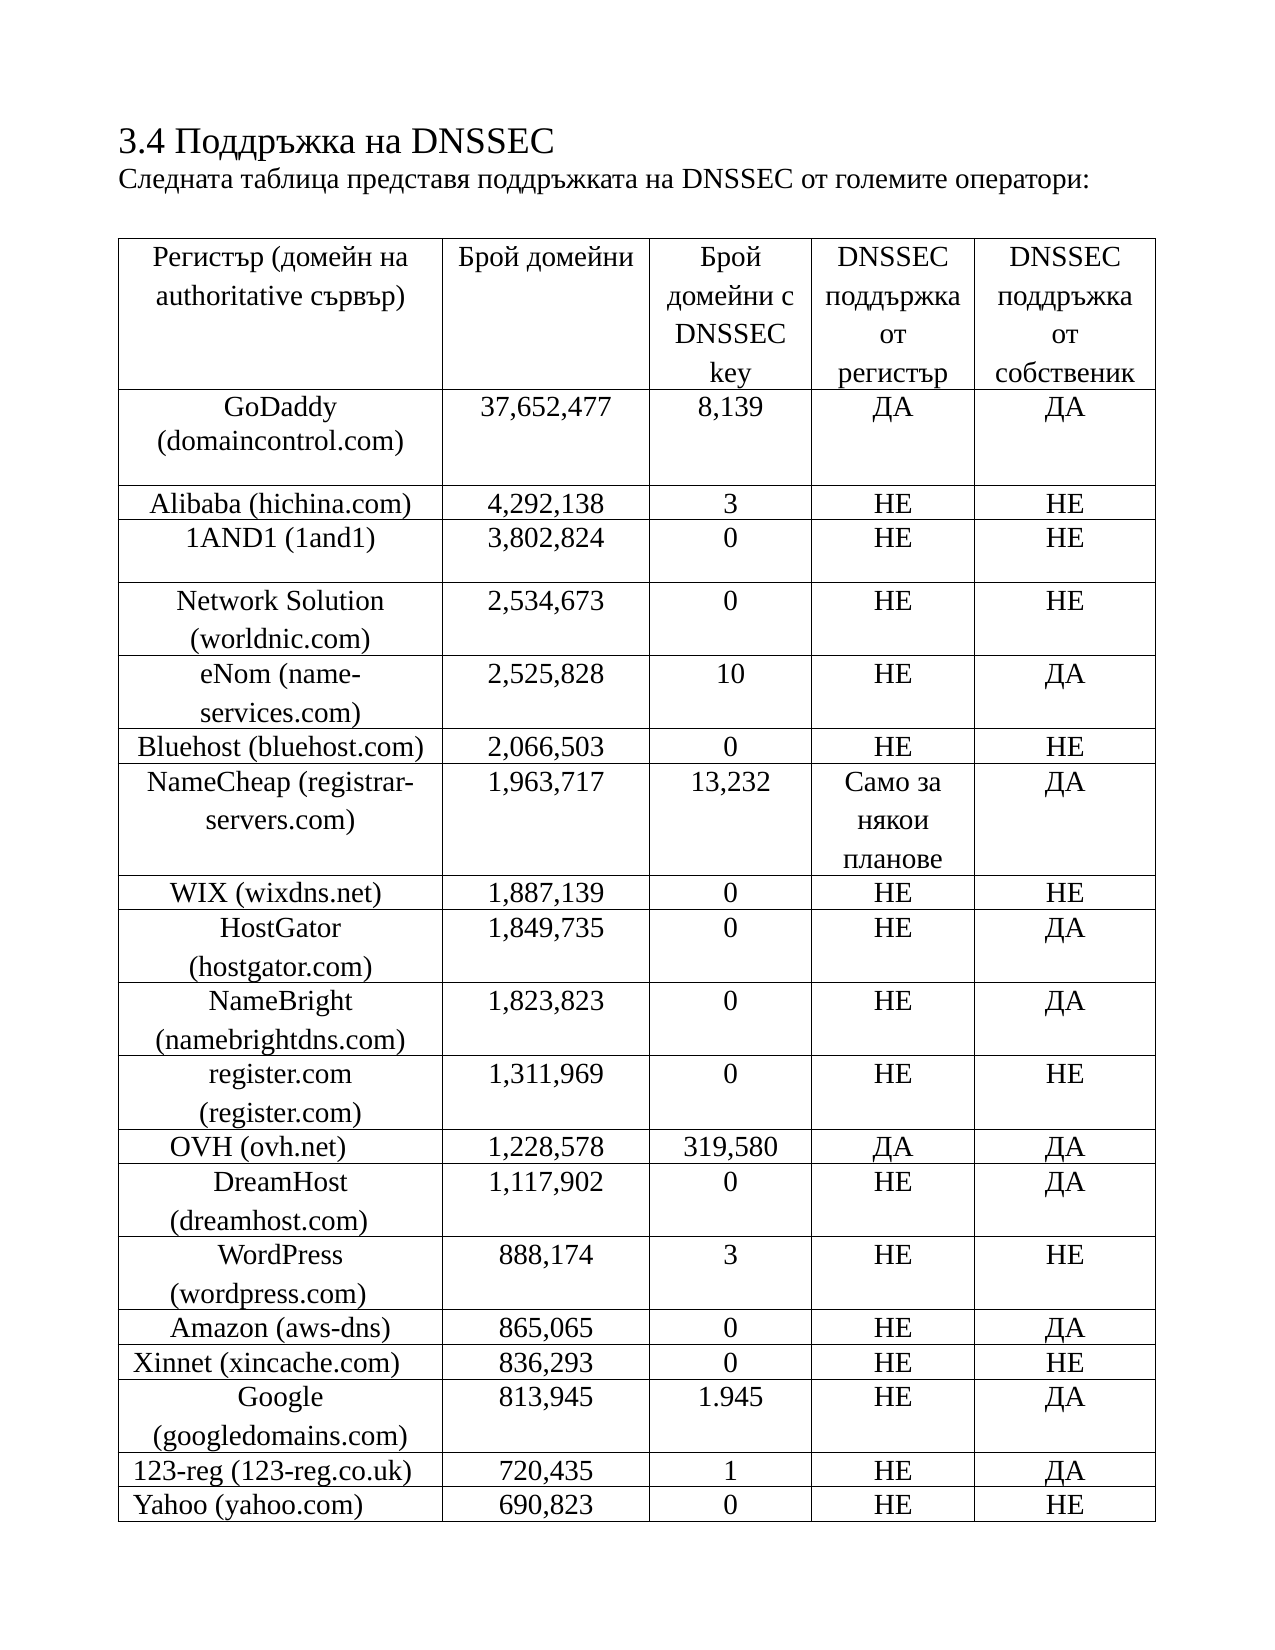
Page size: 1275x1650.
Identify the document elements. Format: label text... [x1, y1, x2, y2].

table_cell 0 [650, 1164, 811, 1236]
table_cell 4,292,138 [443, 486, 649, 519]
table_cell DreamHost (dreamhost.com) [119, 1164, 442, 1236]
table_cell НЕ [812, 1487, 974, 1521]
table_cell 0 [650, 1487, 811, 1521]
table_cell 1,887,139 [443, 876, 649, 909]
table_cell 3 [650, 1237, 811, 1309]
table_cell 0 [650, 583, 811, 655]
table_cell 1,311,969 [443, 1056, 649, 1128]
table_cell 2,066,503 [443, 729, 649, 763]
table_cell НЕ [812, 983, 974, 1055]
table_cell ДА [975, 764, 1155, 874]
table_cell NameBright (namebrightdns.com) [119, 983, 442, 1055]
table_cell ДА [975, 1130, 1155, 1163]
table_cell 0 [650, 729, 811, 763]
table_cell 0 [650, 520, 811, 582]
table_cell Google (googledomains.com) [119, 1380, 442, 1452]
table_cell НЕ [975, 729, 1155, 763]
table_cell 0 [650, 1056, 811, 1128]
table_cell 13,232 [650, 764, 811, 874]
table_cell 813,945 [443, 1380, 649, 1452]
table_cell GoDaddy (domaincontrol.com) [119, 390, 442, 485]
table_cell WIX (wixdns.net) [119, 876, 442, 909]
table_cell НЕ [975, 486, 1155, 519]
table_cell НЕ [975, 876, 1155, 909]
table_cell 836,293 [443, 1345, 649, 1378]
table_cell 0 [650, 1310, 811, 1344]
table_cell НЕ [812, 656, 974, 728]
table_cell ДА [975, 910, 1155, 982]
table_cell НЕ [812, 729, 974, 763]
table_cell OVH (ovh.net) [119, 1130, 442, 1163]
table_cell 10 [650, 656, 811, 728]
table_cell ДА [975, 1164, 1155, 1236]
table_cell 2,525,828 [443, 656, 649, 728]
table_cell Bluehost (bluehost.com) [119, 729, 442, 763]
table_cell 1.945 [650, 1380, 811, 1452]
table_cell 0 [650, 910, 811, 982]
table_cell НЕ [975, 1487, 1155, 1521]
table_header DNSSEC поддържка от регистър [812, 239, 974, 388]
table_cell 0 [650, 983, 811, 1055]
table_cell НЕ [975, 1345, 1155, 1378]
table_cell НЕ [812, 876, 974, 909]
table_cell 3,802,824 [443, 520, 649, 582]
table_cell 123-reg (123-reg.co.uk) [119, 1453, 442, 1486]
table_header Регистър (домейн на authoritative сървър) [119, 239, 442, 388]
table_cell HostGator (hostgator.com) [119, 910, 442, 982]
table_cell 1,823,823 [443, 983, 649, 1055]
table_cell 1,963,717 [443, 764, 649, 874]
table_cell ДА [975, 390, 1155, 485]
table_cell НЕ [812, 1056, 974, 1128]
table_cell Xinnet (xincache.com) [119, 1345, 442, 1378]
table_cell 888,174 [443, 1237, 649, 1309]
table_cell 1,228,578 [443, 1130, 649, 1163]
table_cell НЕ [812, 1380, 974, 1452]
table_cell НЕ [812, 520, 974, 582]
table_cell НЕ [975, 1056, 1155, 1128]
table_cell НЕ [975, 1237, 1155, 1309]
table_cell НЕ [812, 910, 974, 982]
table_cell НЕ [812, 1310, 974, 1344]
table_cell register.com (register.com) [119, 1056, 442, 1128]
table_cell 1,117,902 [443, 1164, 649, 1236]
table_cell НЕ [812, 486, 974, 519]
table_cell 1,849,735 [443, 910, 649, 982]
table_cell eNom (name-services.com) [119, 656, 442, 728]
table_cell НЕ [812, 1453, 974, 1486]
table_cell 0 [650, 876, 811, 909]
table_cell 720,435 [443, 1453, 649, 1486]
table_cell Amazon (aws-dns) [119, 1310, 442, 1344]
table_cell НЕ [812, 1237, 974, 1309]
table_cell Network Solution (worldnic.com) [119, 583, 442, 655]
table_header Брой домейни [443, 239, 649, 388]
table_cell ДА [975, 1380, 1155, 1452]
table_cell ДА [812, 390, 974, 485]
table_cell ДА [975, 656, 1155, 728]
table_cell Alibaba (hichina.com) [119, 486, 442, 519]
table_cell 690,823 [443, 1487, 649, 1521]
table_cell ДА [812, 1130, 974, 1163]
table_cell ДА [975, 1310, 1155, 1344]
table_cell NameCheap (registrar-servers.com) [119, 764, 442, 874]
table_cell 2,534,673 [443, 583, 649, 655]
table_cell 0 [650, 1345, 811, 1378]
table_cell НЕ [812, 583, 974, 655]
table_cell 8,139 [650, 390, 811, 485]
table_cell НЕ [812, 1345, 974, 1378]
table_header DNSSEC поддръжка от собственик [975, 239, 1155, 388]
table_header Брой домейни с DNSSEC key [650, 239, 811, 388]
table_cell НЕ [812, 1164, 974, 1236]
table_cell 1 [650, 1453, 811, 1486]
table_cell 319,580 [650, 1130, 811, 1163]
text Следната таблица представя поддръжката на DNSSEC от големите оператори: [118, 161, 1157, 195]
table_cell НЕ [975, 520, 1155, 582]
subtitle 3.4 Поддръжка на DNSSEC [118, 118, 1157, 161]
table_cell 865,065 [443, 1310, 649, 1344]
table_cell WordPress (wordpress.com) [119, 1237, 442, 1309]
table_cell Yahoo (yahoo.com) [119, 1487, 442, 1521]
table_cell ДА [975, 1453, 1155, 1486]
table_cell 3 [650, 486, 811, 519]
table_cell ДА [975, 983, 1155, 1055]
table_cell НЕ [975, 583, 1155, 655]
table_cell 37,652,477 [443, 390, 649, 485]
table_cell Само за някои планове [812, 764, 974, 874]
table_cell 1AND1 (1and1) [119, 520, 442, 582]
